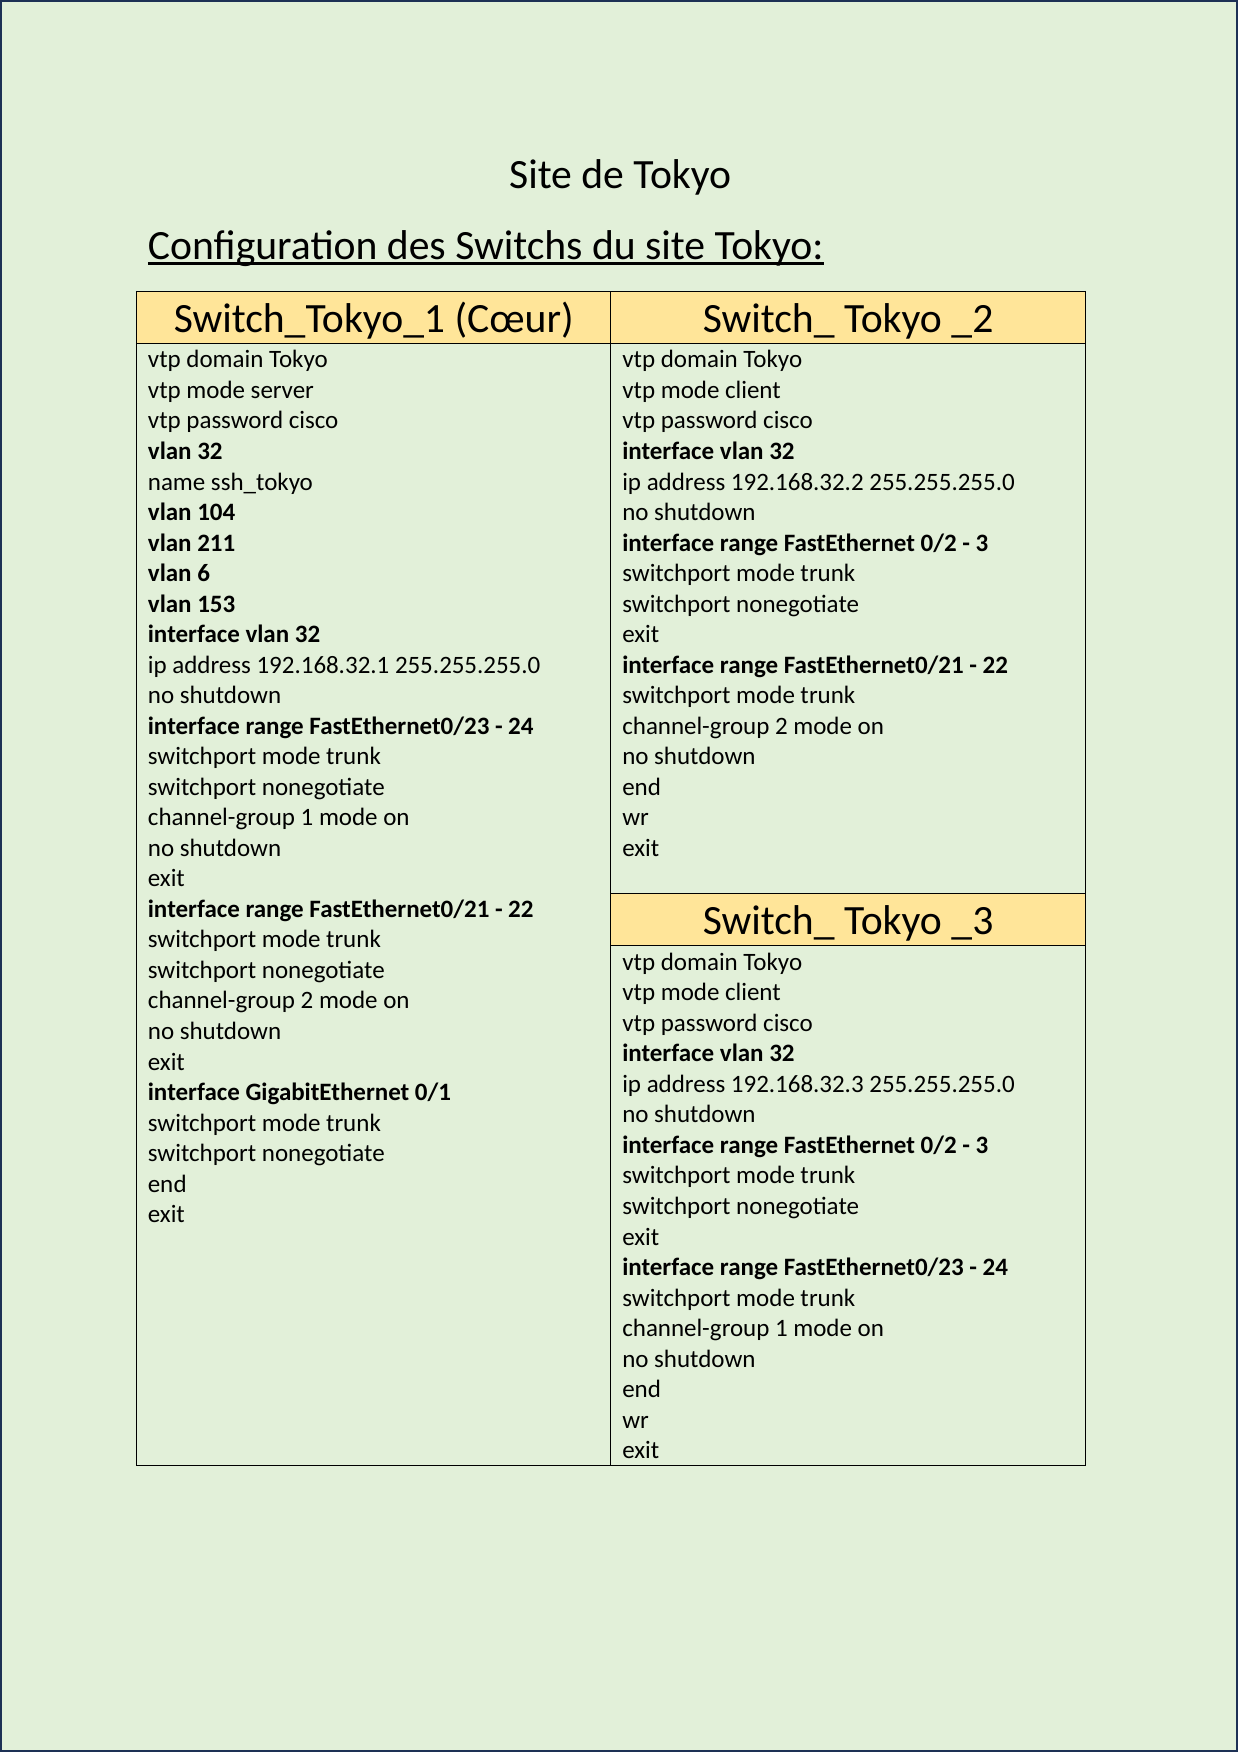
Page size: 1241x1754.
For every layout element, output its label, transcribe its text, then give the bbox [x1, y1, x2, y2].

table_cell Switch_ Tokyo _3 [611, 894, 1085, 945]
text Site de Tokyo [148, 148, 1093, 198]
table_cell vtp domain Tokyo vtp mode server vtp password cisco vlan 32 name ssh_tokyo vlan 104 vlan 211 vlan 6 vlan 153 interface vlan 32 ip address 192.168.32.1 255.255.255.0 no shutdown interface range FastEthernet0/23 - 24 switchport mode trunk switchport nonegotiate channel-group 1 mode on no shutdown exit interface range FastEthernet0/21 - 22 switchport mode trunk switchport nonegotiate channel-group 2 mode on no shutdown exit interface GigabitEthernet 0/1 switchport mode trunk switchport nonegotiate end exit [137, 344, 610, 1465]
table_cell vtp domain Tokyo vtp mode client vtp password cisco interface vlan 32 ip address 192.168.32.2 255.255.255.0 no shutdown interface range FastEthernet 0/2 - 3 switchport mode trunk switchport nonegotiate exit interface range FastEthernet0/21 - 22 switchport mode trunk channel-group 2 mode on no shutdown end wr exit [611, 344, 1085, 893]
table_header Switch_ Tokyo _2 [611, 292, 1085, 343]
table_cell vtp domain Tokyo vtp mode client vtp password cisco interface vlan 32 ip address 192.168.32.3 255.255.255.0 no shutdown interface range FastEthernet 0/2 - 3 switchport mode trunk switchport nonegotiate exit interface range FastEthernet0/23 - 24 switchport mode trunk channel-group 1 mode on no shutdown end wr exit [611, 946, 1085, 1465]
text Configuration des Switchs du site Tokyo: [148, 219, 1093, 270]
table_header Switch_Tokyo_1 (Cœur) [137, 292, 610, 343]
